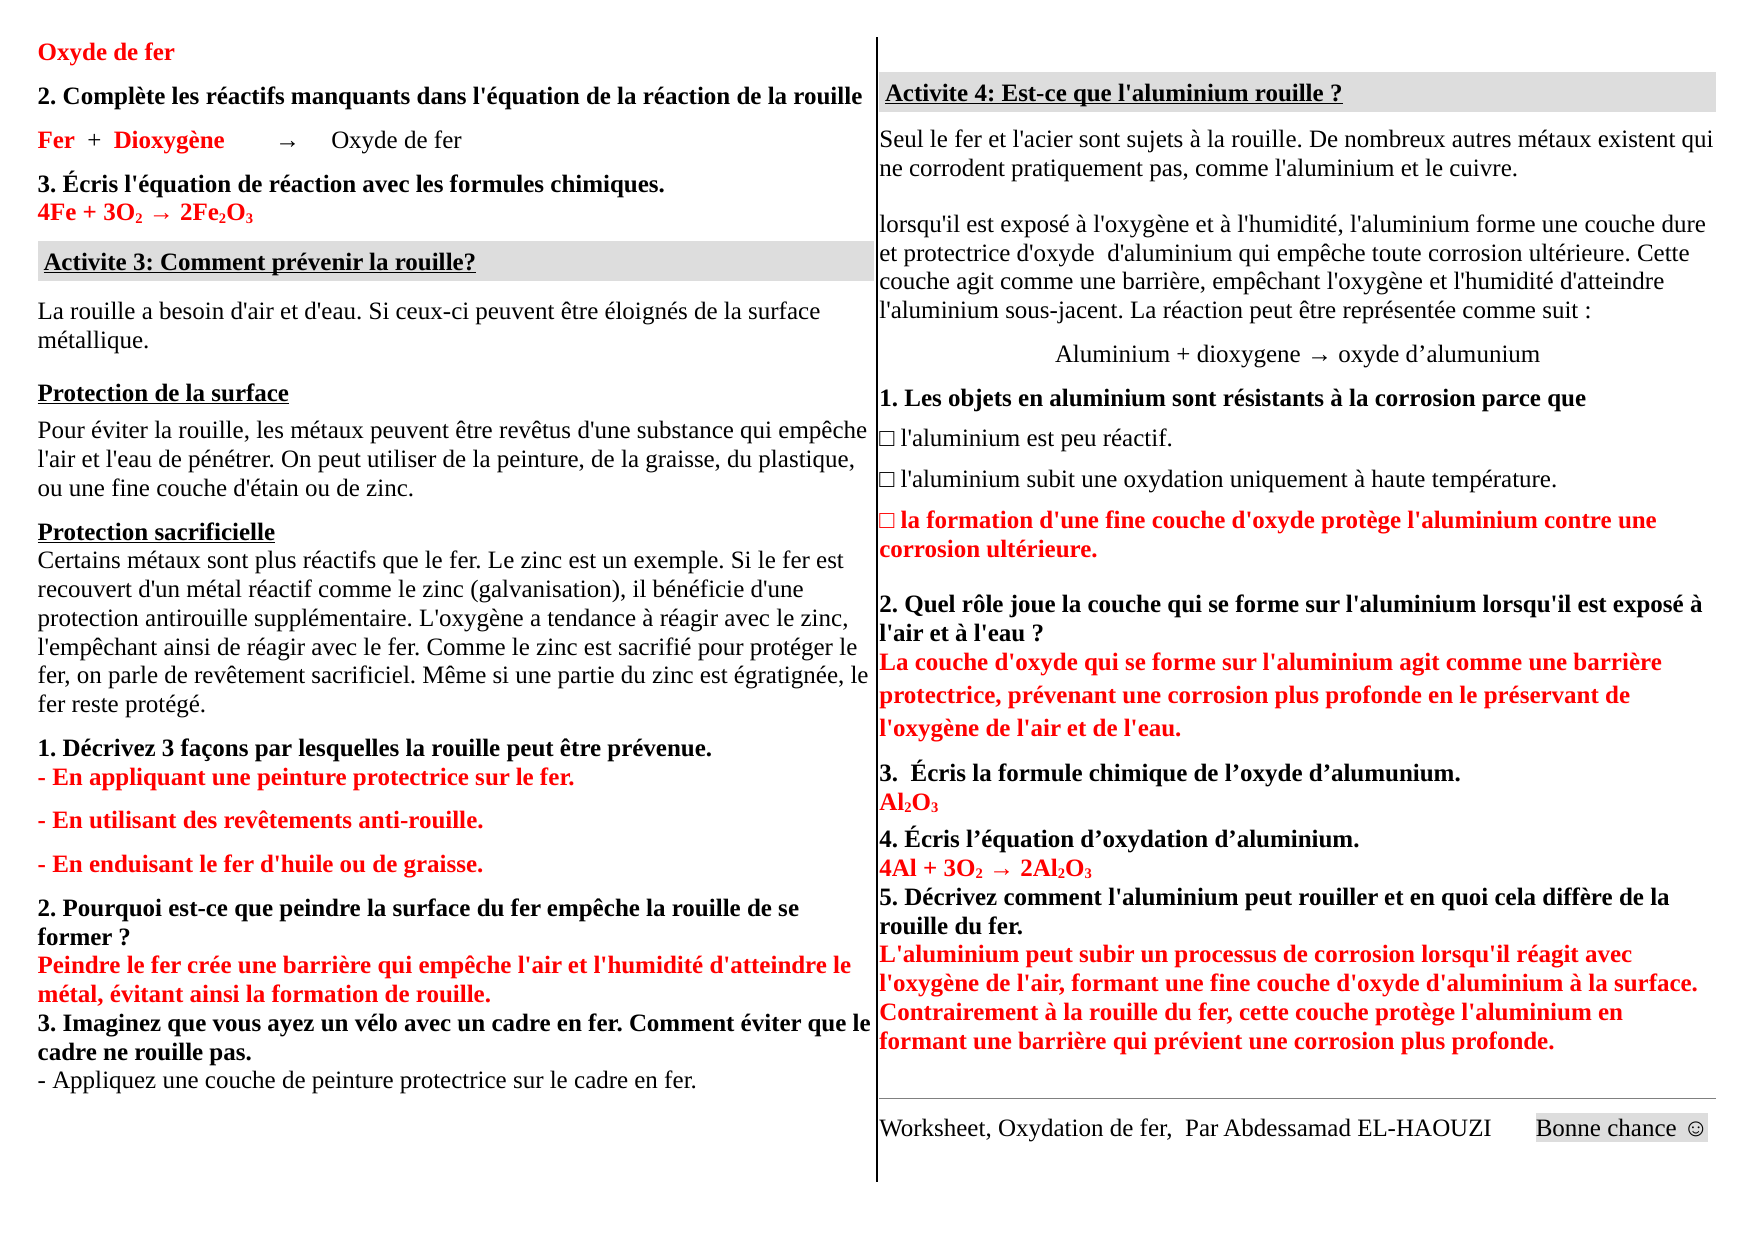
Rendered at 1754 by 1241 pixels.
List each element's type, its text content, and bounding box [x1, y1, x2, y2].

text 3. Imaginez que vous ayez un vélo avec un cadre en fer. Comment éviter que le cadre ne rouille pas. [37, 1008, 874, 1066]
table_header Activite 3: Comment prévenir la rouille? [38, 241, 874, 281]
text 2. Complète les réactifs manquants dans l'équation de la réaction de la rouille [37, 81, 874, 110]
text Worksheet, Oxydation de fer, Par Abdessamad EL-HAOUZI Bonne chance ☺ [879, 1113, 1716, 1142]
text Seul le fer et l'acier sont sujets à la rouille. De nombreux autres métaux existent qui ne corrodent pratiquement pas, comme l'aluminium et le cuivre. [879, 124, 1716, 182]
text Fer + Dioxygène → Oxyde de fer [37, 125, 874, 154]
text 2. Pourquoi est-ce que peindre la surface du fer empêche la rouille de se former ? [37, 893, 874, 951]
text 4Fe + 3O2 → 2Fe2O3 [37, 197, 874, 226]
text Oxyde de fer [37, 37, 874, 66]
text 2. Quel rôle joue la couche qui se forme sur l'aluminium lorsqu'il est exposé à l'air et à l'eau ? [879, 589, 1716, 647]
text 3. Écris l'équation de réaction avec les formules chimiques. [37, 169, 874, 197]
text lorsqu'il est exposé à l'oxygène et à l'humidité, l'aluminium forme une couche dure et protectrice d'oxyde d'aluminium qui empêche toute corrosion ultérieure. Cette couche agit comme une barrière, empêchant l'oxygène et l'humidité d'atteindre l'aluminium sous-jacent. La réaction peut être représentée comme suit : [879, 209, 1716, 324]
text 4Al + 3O2 → 2Al2O3 [879, 853, 1716, 882]
text - En utilisant des revêtements anti-rouille. [37, 806, 874, 834]
text Aluminium + dioxygene → oxyde d’alumunium [879, 339, 1716, 368]
text Certains métaux sont plus réactifs que le fer. Le zinc est un exemple. Si le fer est recouvert d'un métal réactif comme le zinc (galvanisation), il bénéficie d'une protection antirouille supplémentaire. L'oxygène a tendance à réagir avec le zinc, l'empêchant ainsi de réagir avec le fer. Comme le zinc est sacrifié pour protéger le fer, on parle de revêtement sacrificiel. Même si une partie du zinc est égratignée, le fer reste protégé. [37, 546, 874, 718]
text Protection de la surface [37, 378, 874, 407]
text □ l'aluminium est peu réactif. [879, 423, 1716, 452]
text 1. Décrivez 3 façons par lesquelles la rouille peut être prévenue. [37, 733, 874, 762]
text 5. Décrivez comment l'aluminium peut rouiller et en quoi cela diffère de la rouille du fer. [879, 882, 1716, 939]
text - Appliquez une couche de peinture protectrice sur le cadre en fer. [37, 1066, 874, 1094]
text Peindre le fer crée une barrière qui empêche l'air et l'humidité d'atteindre le métal, évitant ainsi la formation de rouille. [37, 951, 874, 1008]
text □ la formation d'une fine couche d'oxyde protège l'aluminium contre une corrosion ultérieure. [879, 505, 1716, 562]
table_header Activite 4: Est-ce que l'aluminium rouille ? [879, 72, 1716, 112]
text Al2O3 [879, 787, 1716, 816]
text Protection sacrificielle [37, 517, 874, 546]
text La rouille a besoin d'air et d'eau. Si ceux-ci peuvent être éloignés de la surface métallique. [37, 296, 874, 354]
text 4. Écris l’équation d’oxydation d’aluminium. [879, 824, 1716, 853]
text - En appliquant une peinture protectrice sur le fer. [37, 762, 874, 791]
text - En enduisant le fer d'huile ou de graisse. [37, 849, 874, 878]
text 3. Écris la formule chimique de l’oxyde d’alumunium. [879, 758, 1716, 787]
text L'aluminium peut subir un processus de corrosion lorsqu'il réagit avec l'oxygène de l'air, formant une fine couche d'oxyde d'aluminium à la surface. Contrairement à la rouille du fer, cette couche protège l'aluminium en formant une barrière qui prévient une corrosion plus profonde. [879, 939, 1716, 1054]
text □ l'aluminium subit une oxydation uniquement à haute température. [879, 464, 1716, 493]
text Pour éviter la rouille, les métaux peuvent être revêtus d'une substance qui empêche l'air et l'eau de pénétrer. On peut utiliser de la peinture, de la graisse, du plastique, ou une fine couche d'étain ou de zinc. [37, 416, 874, 502]
text La couche d'oxyde qui se forme sur l'aluminium agit comme une barrière protectrice, prévenant une corrosion plus profonde en le préservant de l'oxygène de l'air et de l'eau. [879, 647, 1716, 742]
text 1. Les objets en aluminium sont résistants à la corrosion parce que [879, 383, 1716, 411]
